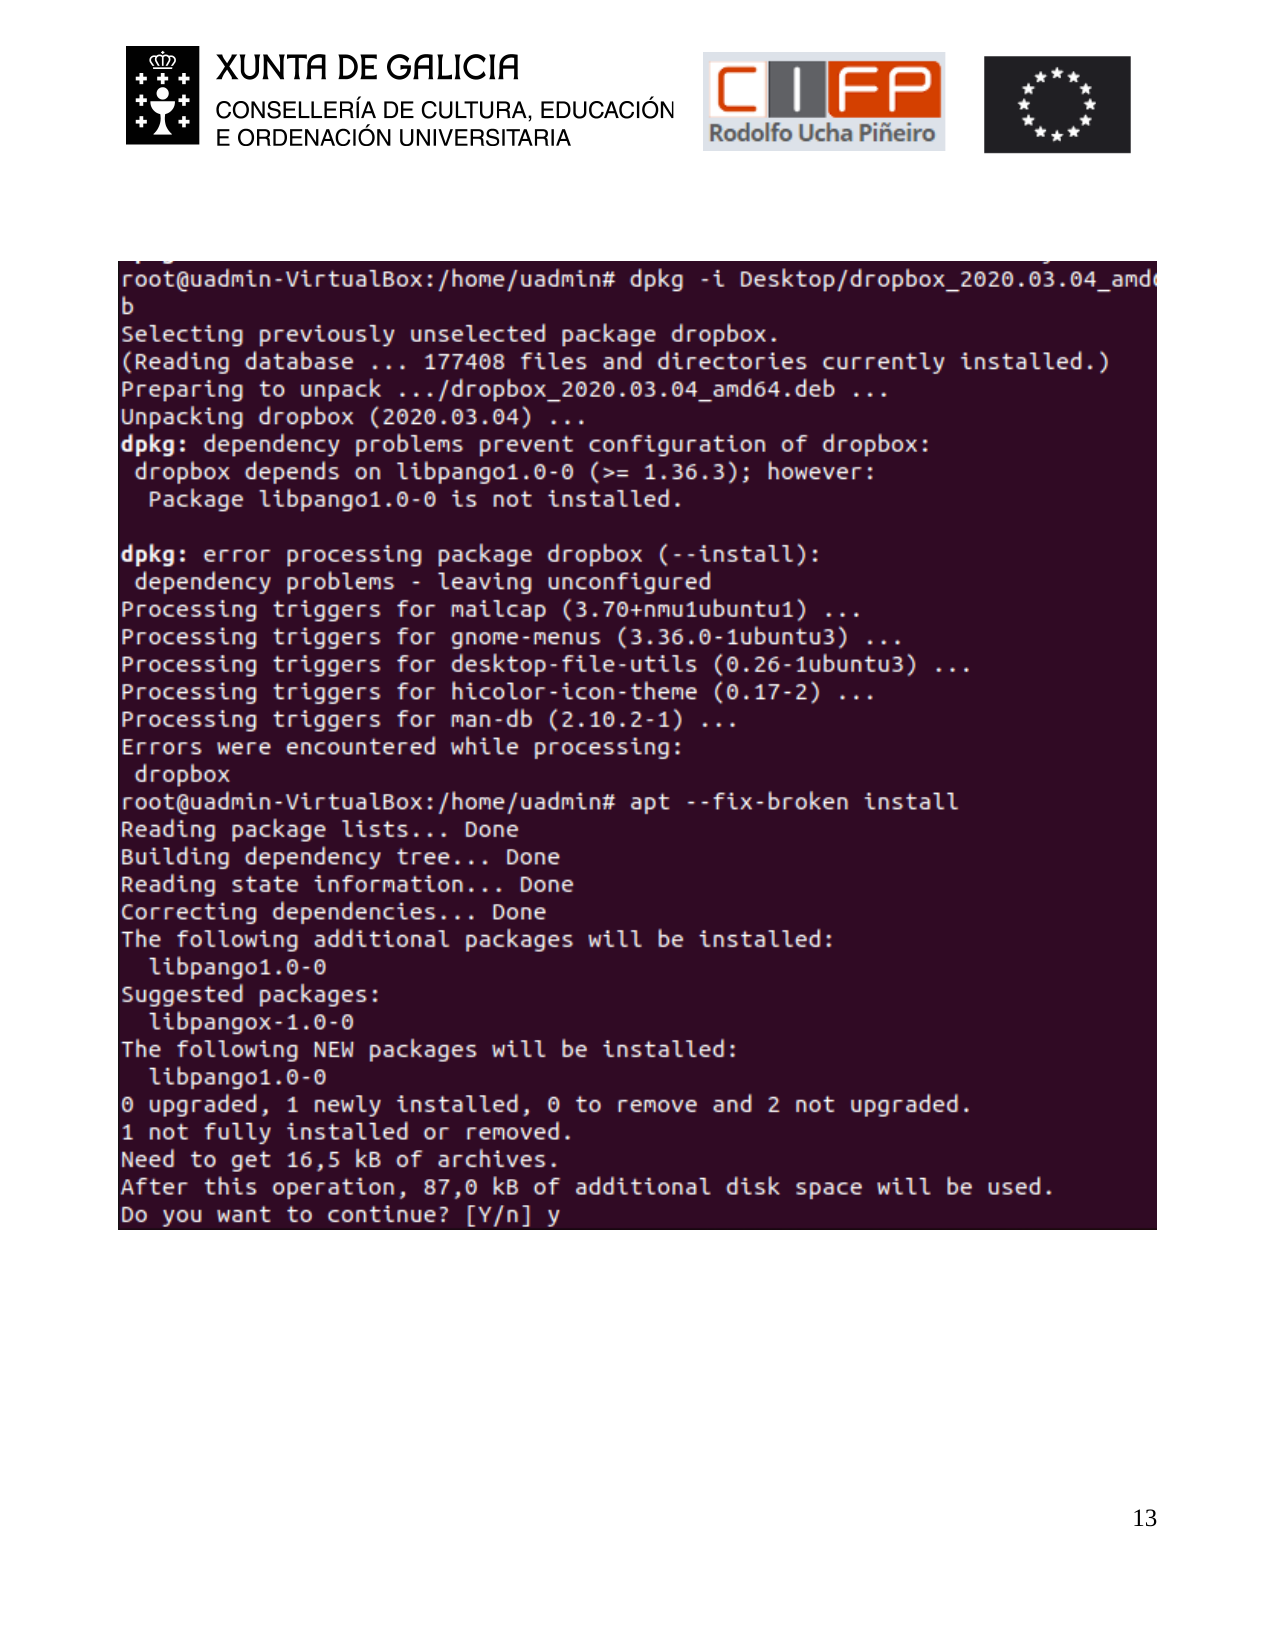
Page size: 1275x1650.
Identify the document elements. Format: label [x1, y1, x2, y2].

picture [703, 52, 946, 151]
picture [983, 55, 1134, 155]
picture [118, 261, 1157, 1230]
picture [126, 46, 674, 146]
